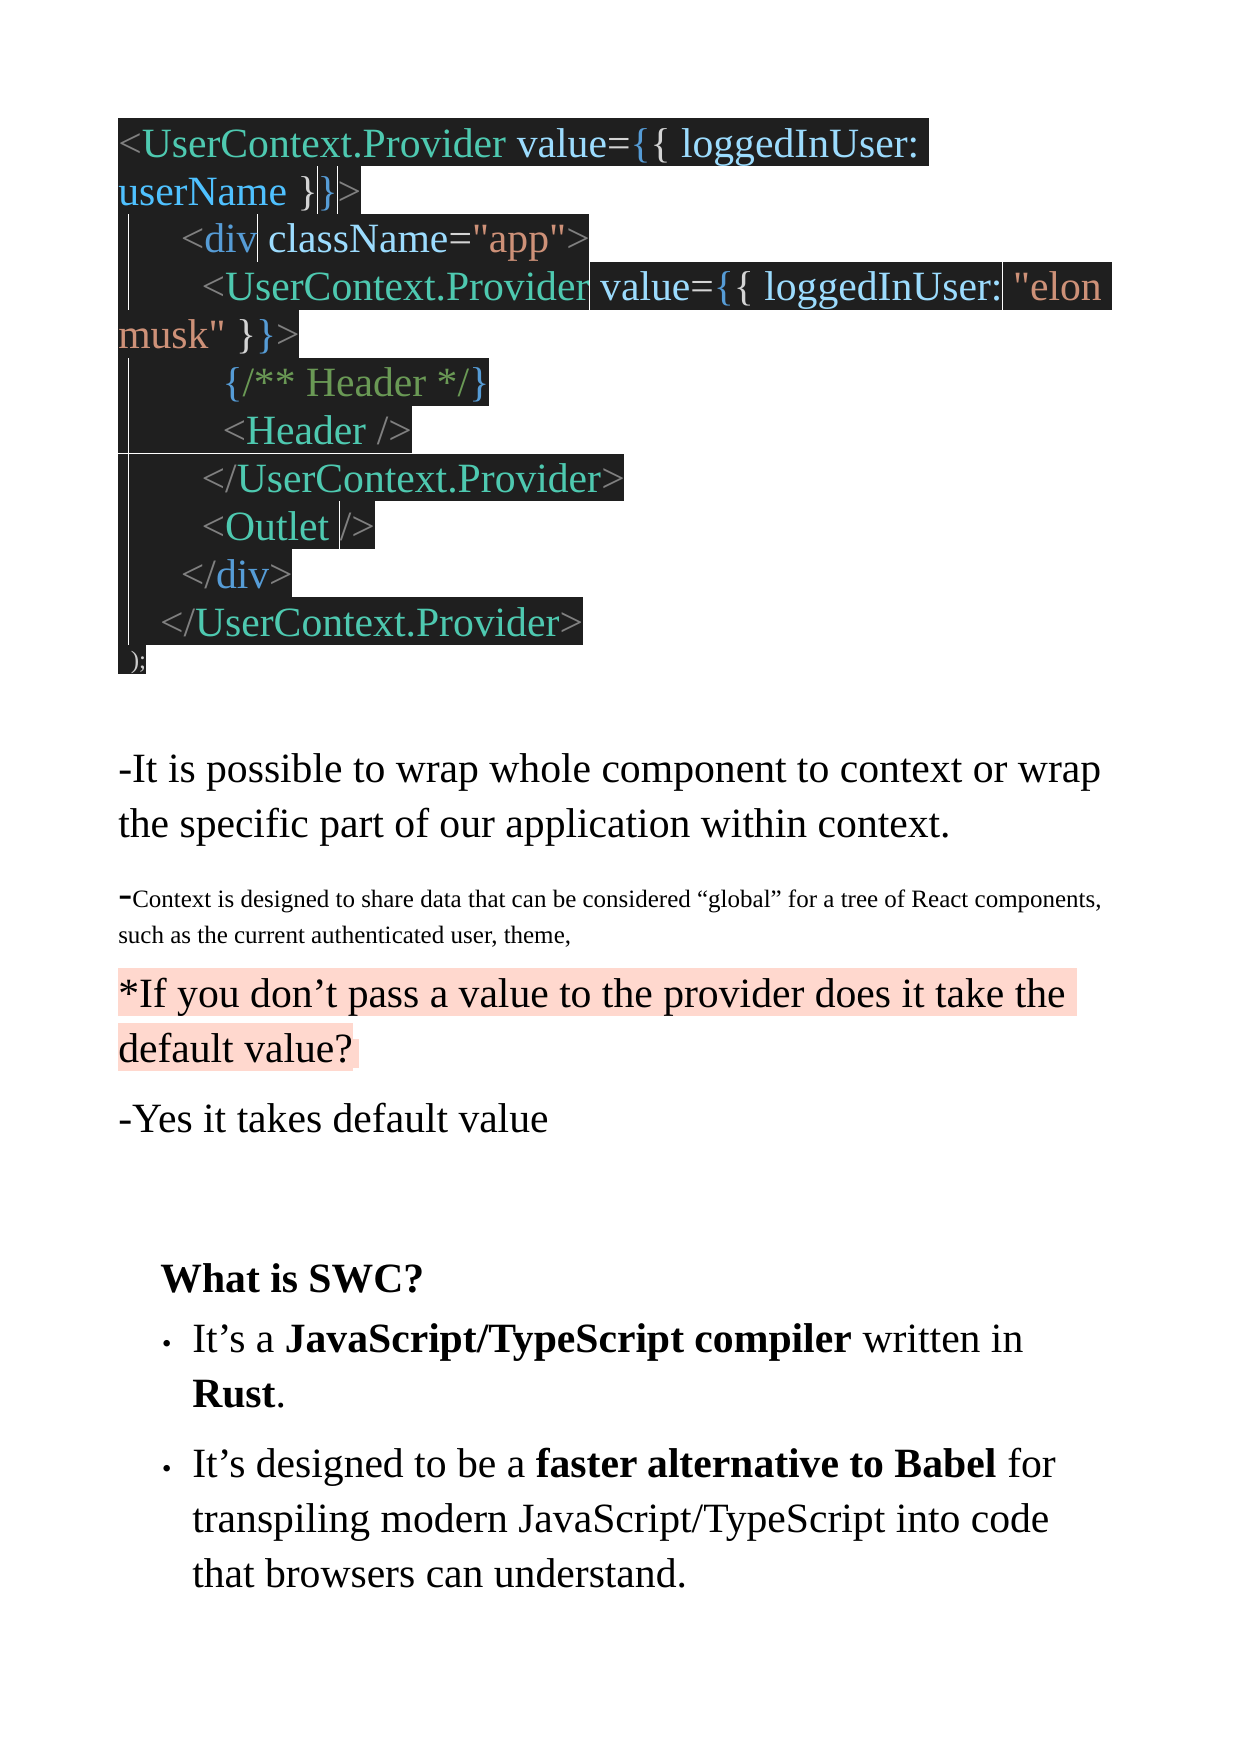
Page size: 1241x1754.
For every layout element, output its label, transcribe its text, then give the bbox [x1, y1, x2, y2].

text *If you don’t pass a value to the provider does it take the default value? [118, 968, 1122, 1071]
text {/** Header */} [118, 358, 1122, 406]
text <div className="app"> [118, 214, 1122, 262]
text -Yes it takes default value [118, 1093, 1122, 1141]
text -Context is designed to share data that can be considered “global” for a tree of React components, such as the current authenticated user, theme, [118, 868, 1122, 949]
text <Outlet /> [118, 501, 1122, 549]
text <UserContext.Provider value={{ loggedInUser: userName }}> [118, 118, 1122, 214]
text </UserContext.Provider> [118, 453, 1122, 501]
text </UserContext.Provider> [118, 597, 1122, 645]
text </div> [118, 549, 1122, 597]
list It’s designed to be a faster alternative to Babel for transpiling modern JavaScript/TypeScript into code that browsers can understand. [162, 1438, 1122, 1597]
text <Header /> [118, 406, 1122, 453]
text ); [118, 645, 1122, 674]
list It’s a JavaScript/TypeScript compiler written in Rust. [162, 1314, 1122, 1417]
text -It is possible to wrap whole component to context or wrap the specific part of our application within context. [118, 744, 1122, 847]
subtitle 🔹 What is SWC? [118, 1253, 1122, 1301]
text <UserContext.Provider value={{ loggedInUser: "elon musk" }}> [118, 262, 1122, 358]
